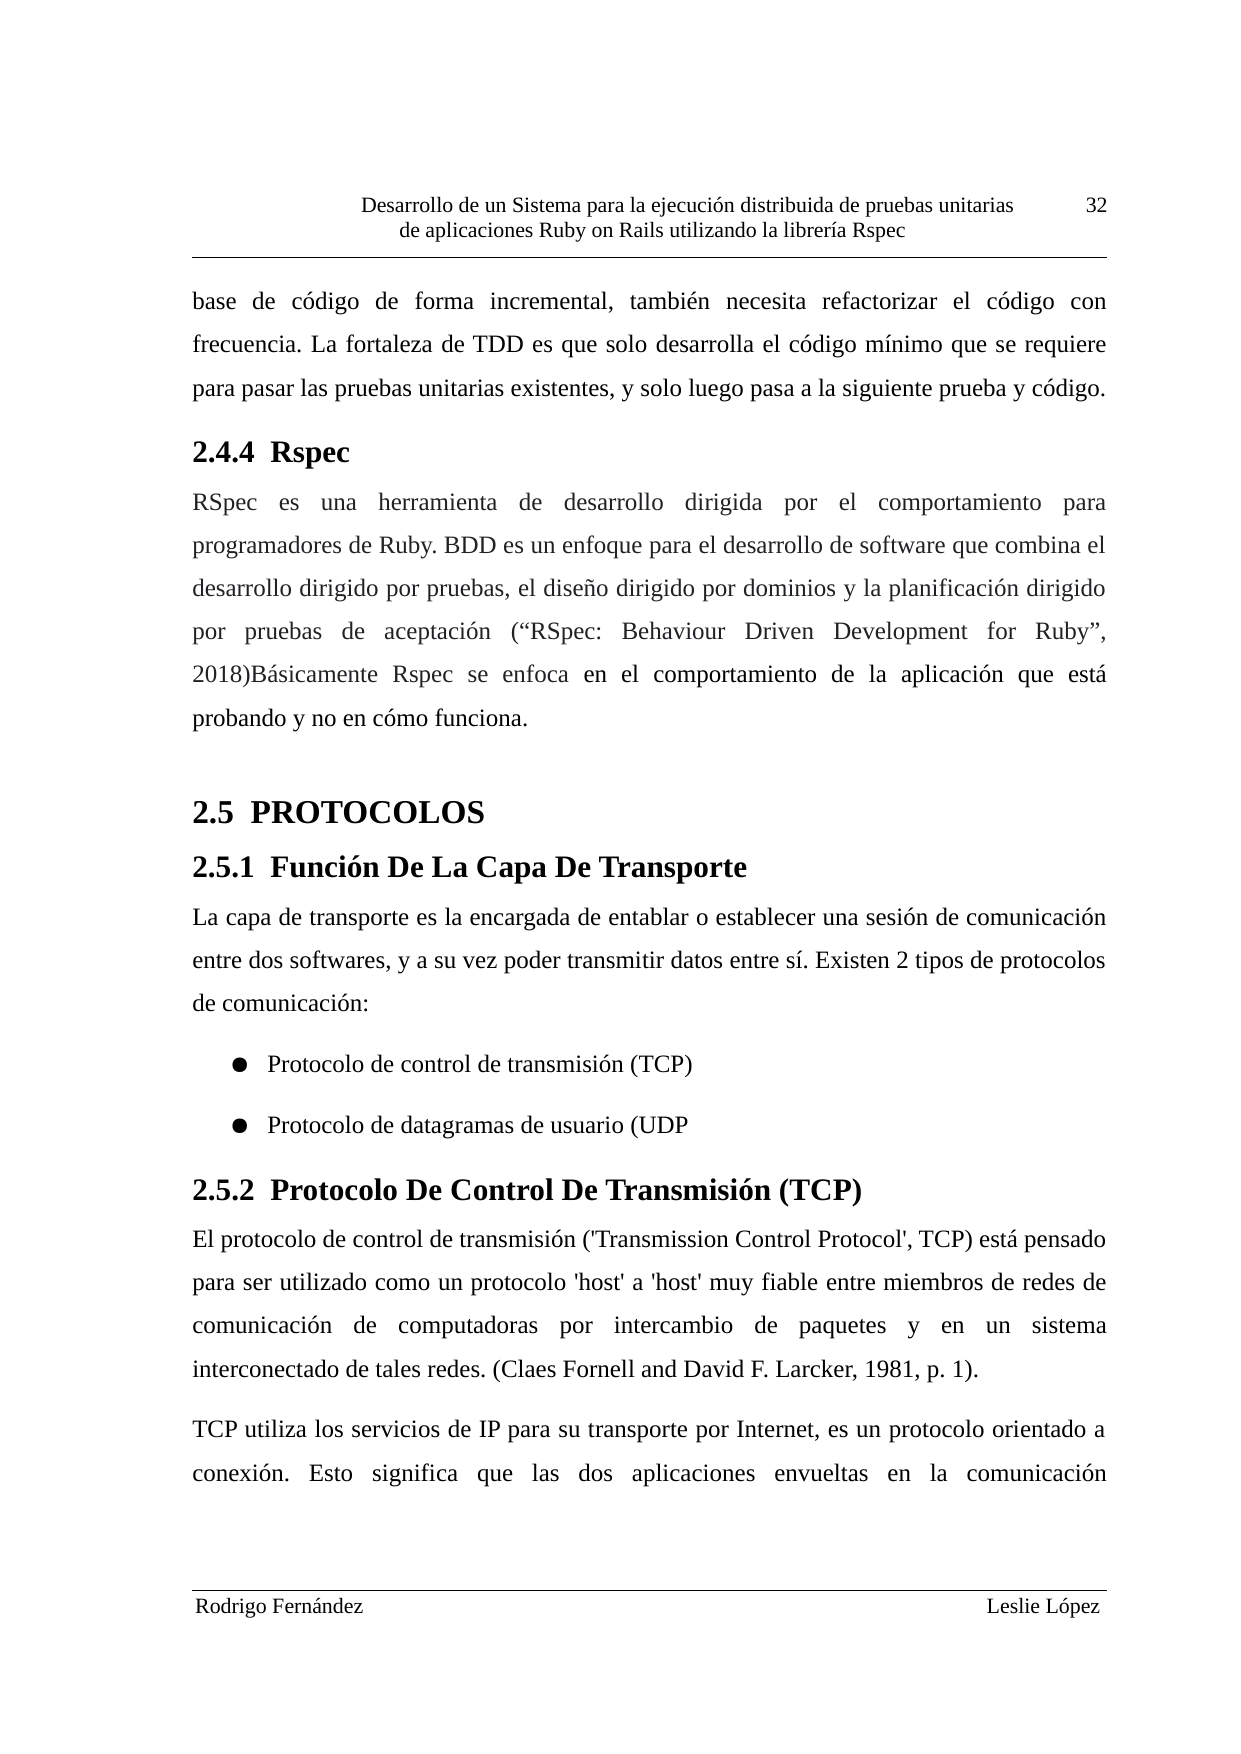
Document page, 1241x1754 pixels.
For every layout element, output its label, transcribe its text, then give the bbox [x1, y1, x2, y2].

text TCP utiliza los servicios de IP para su transporte por Internet, es un protocolo orientado a conexión. Esto significa que las dos aplicaciones envueltas en la comunicación [192, 1414, 1107, 1486]
text La capa de transporte es la encargada de entablar o establecer una sesión de comunicación entre dos softwares, y a su vez poder transmitir datos entre sí. Existen 2 tipos de protocolos de comunicación: [192, 902, 1107, 1017]
subtitle Protocolos [192, 792, 1107, 831]
subtitle Función de la capa de transporte [192, 848, 1107, 884]
subtitle protocolo de control de transmisión (TCP) [192, 1171, 1107, 1207]
list Protocolo de control de transmisión (TCP) [229, 1049, 1107, 1078]
text RSpec es una herramienta de desarrollo dirigida por el comportamiento para programadores de Ruby. BDD es un enfoque para el desarrollo de software que combina el desarrollo dirigido por pruebas, el diseño dirigido por dominios y la planificación dirigido por pruebas de aceptación (“RSpec: Behaviour Driven Development for Ruby”, 2018)Básicamente Rspec se enfoca en el comportamiento de la aplicación que está probando y no en cómo funciona. [192, 487, 1107, 731]
subtitle Rspec [192, 433, 1107, 469]
list base de código de forma incremental, también necesita refactorizar el código con frecuencia. La fortaleza de TDD es que solo desarrolla el código mínimo que se requiere para pasar las pruebas unitarias existentes, y solo luego pasa a la siguiente prueba y código. [192, 286, 1107, 401]
list Protocolo de datagramas de usuario (UDP [229, 1110, 1107, 1139]
text El protocolo de control de transmisión ('Transmission Control Protocol', TCP) está pensado para ser utilizado como un protocolo 'host' a 'host' muy fiable entre miembros de redes de comunicación de computadoras por intercambio de paquetes y en un sistema interconectado de tales redes. (Claes Fornell and David F. Larcker, 1981, p. 1)⁠. [192, 1224, 1107, 1382]
